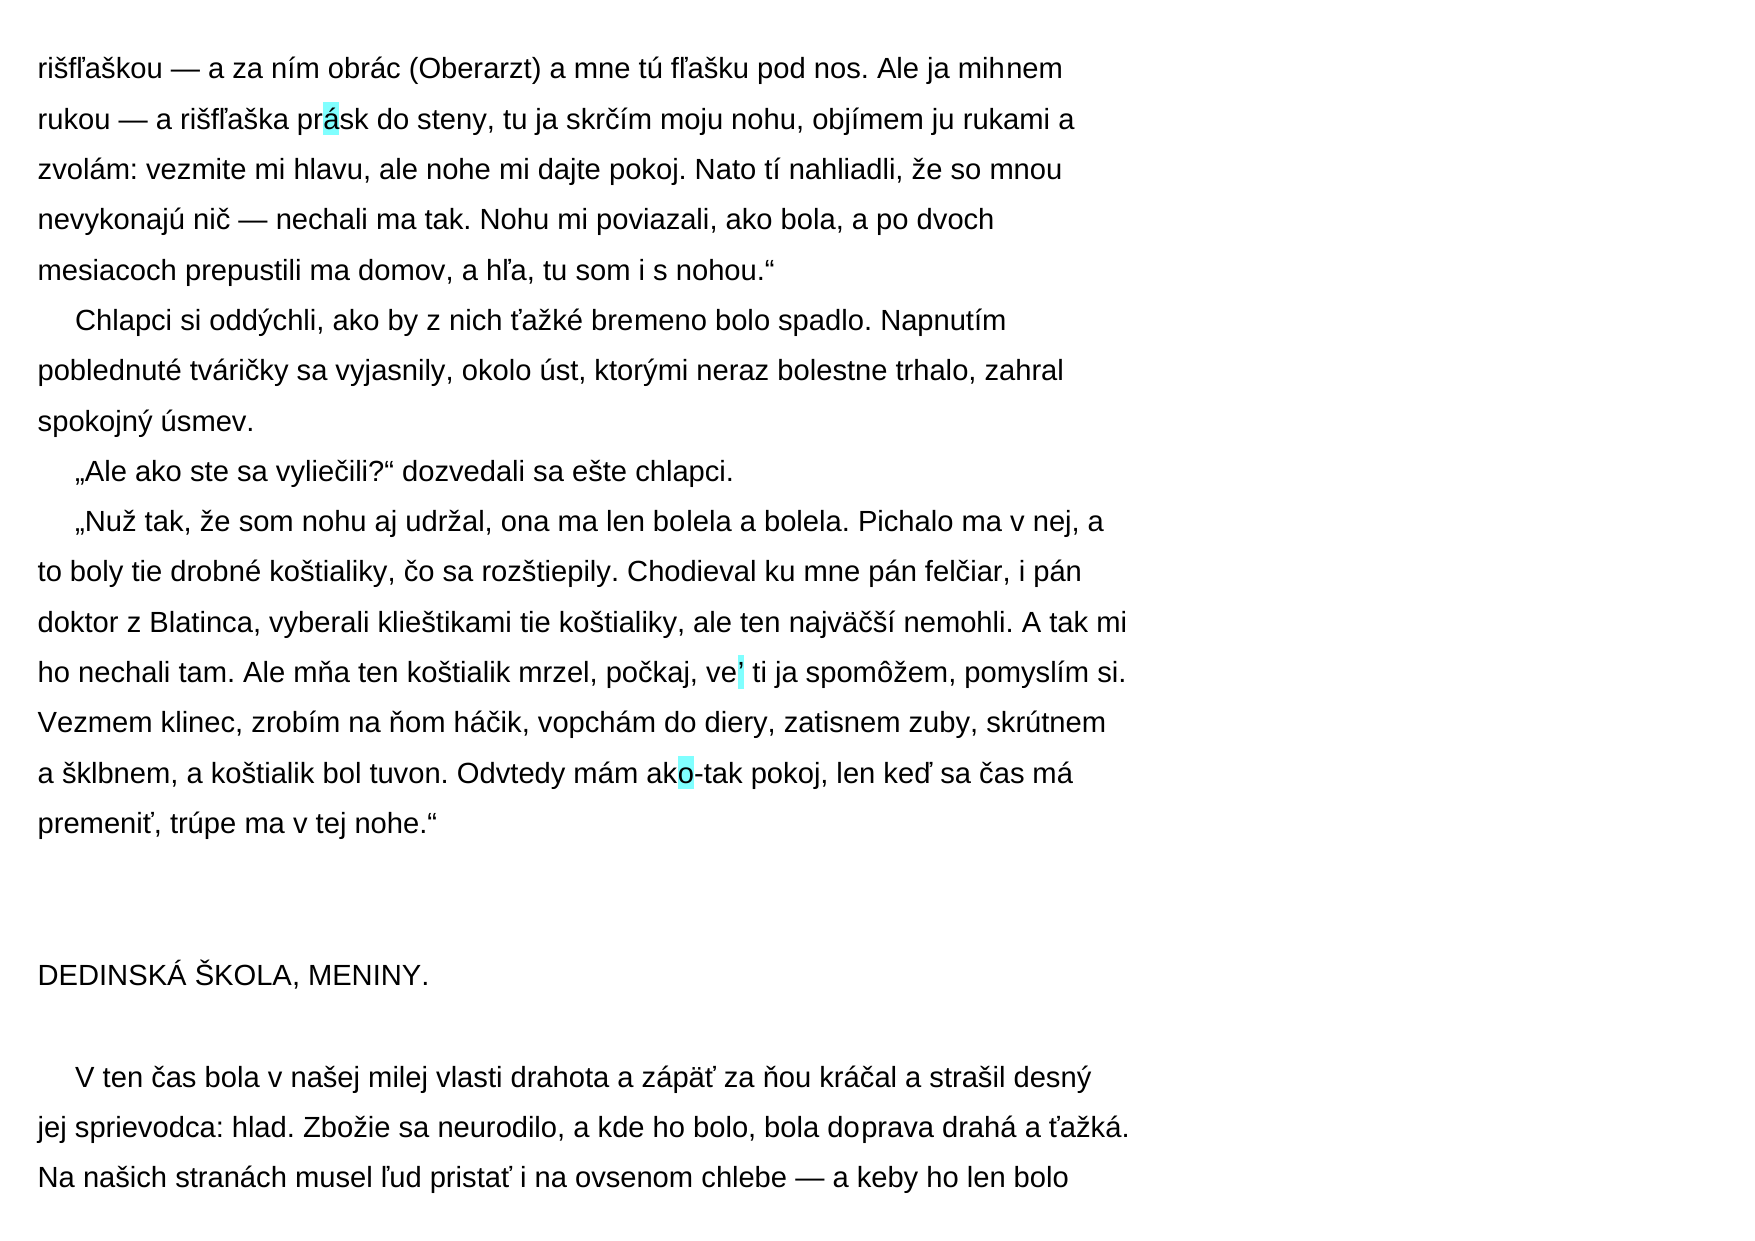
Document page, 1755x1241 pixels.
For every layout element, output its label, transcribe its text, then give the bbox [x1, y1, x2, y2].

text „Nuž tak, že som nohu aj udržal, ona ma len bo­lela a bolela. Pichalo ma v nej, a to boly tie drob­né koštialiky, čo sa rozštiepily. Chodieval ku mne pán felčiar, i pán doktor z Blatinca, vyberali klieštikami tie koštialiky, ale ten najväčší nemohli. A tak mi ho nechali tam. Ale mňa ten koštialik mrzel, počkaj, ve’ ti ja spomôžem, pomyslím si. Vezmem klinec, zrobím na ňom háčik, vopchám do diery, zatisnem zuby, skrútnem a šklbnem, a koštialik bol tuvon. Odvtedy mám ako-tak pokoj, len keď sa čas má premeniť, trúpe ma v tej nohe.“ [37, 504, 1130, 839]
text rišfľaškou — a za ním obrác (Oberarzt) a mne tú fľašku pod nos. Ale ja mih­nem rukou — a rišfľaška prásk do steny, tu ja skrčím moju nohu, objímem ju rukami a zvolám: vezmite mi hlavu, ale nohe mi dajte pokoj. Nato tí nahliadli, že so mnou nevykonajú nič — nechali ma tak. Nohu mi poviazali, ako bola, a po dvoch mesiacoch prepustili ma domov, a hľa, tu som i s nohou.“ [37, 51, 1130, 286]
text DEDINSKÁ ŠKOLA, MENINY. [37, 958, 1130, 992]
text Chlapci si oddýchli, ako by z nich ťažké bre­meno bolo spadlo. Napnutím poblednuté tváričky sa vyjasnily, okolo úst, ktorými neraz bolestne trhalo, zahral spokojný úsmev. [37, 303, 1130, 437]
text V ten čas bola v našej milej vlasti drahota a zápäť za ňou kráčal a strašil desný jej sprievodca: hlad. Zbožie sa neurodilo, a kde ho bolo, bola do­prava drahá a ťažká. Na našich stranách musel ľud pristať i na ovsenom chlebe — a keby ho len bolo [37, 1060, 1130, 1194]
text „Ale ako ste sa vyliečili?“ dozvedali sa ešte chlapci. [37, 454, 1130, 487]
